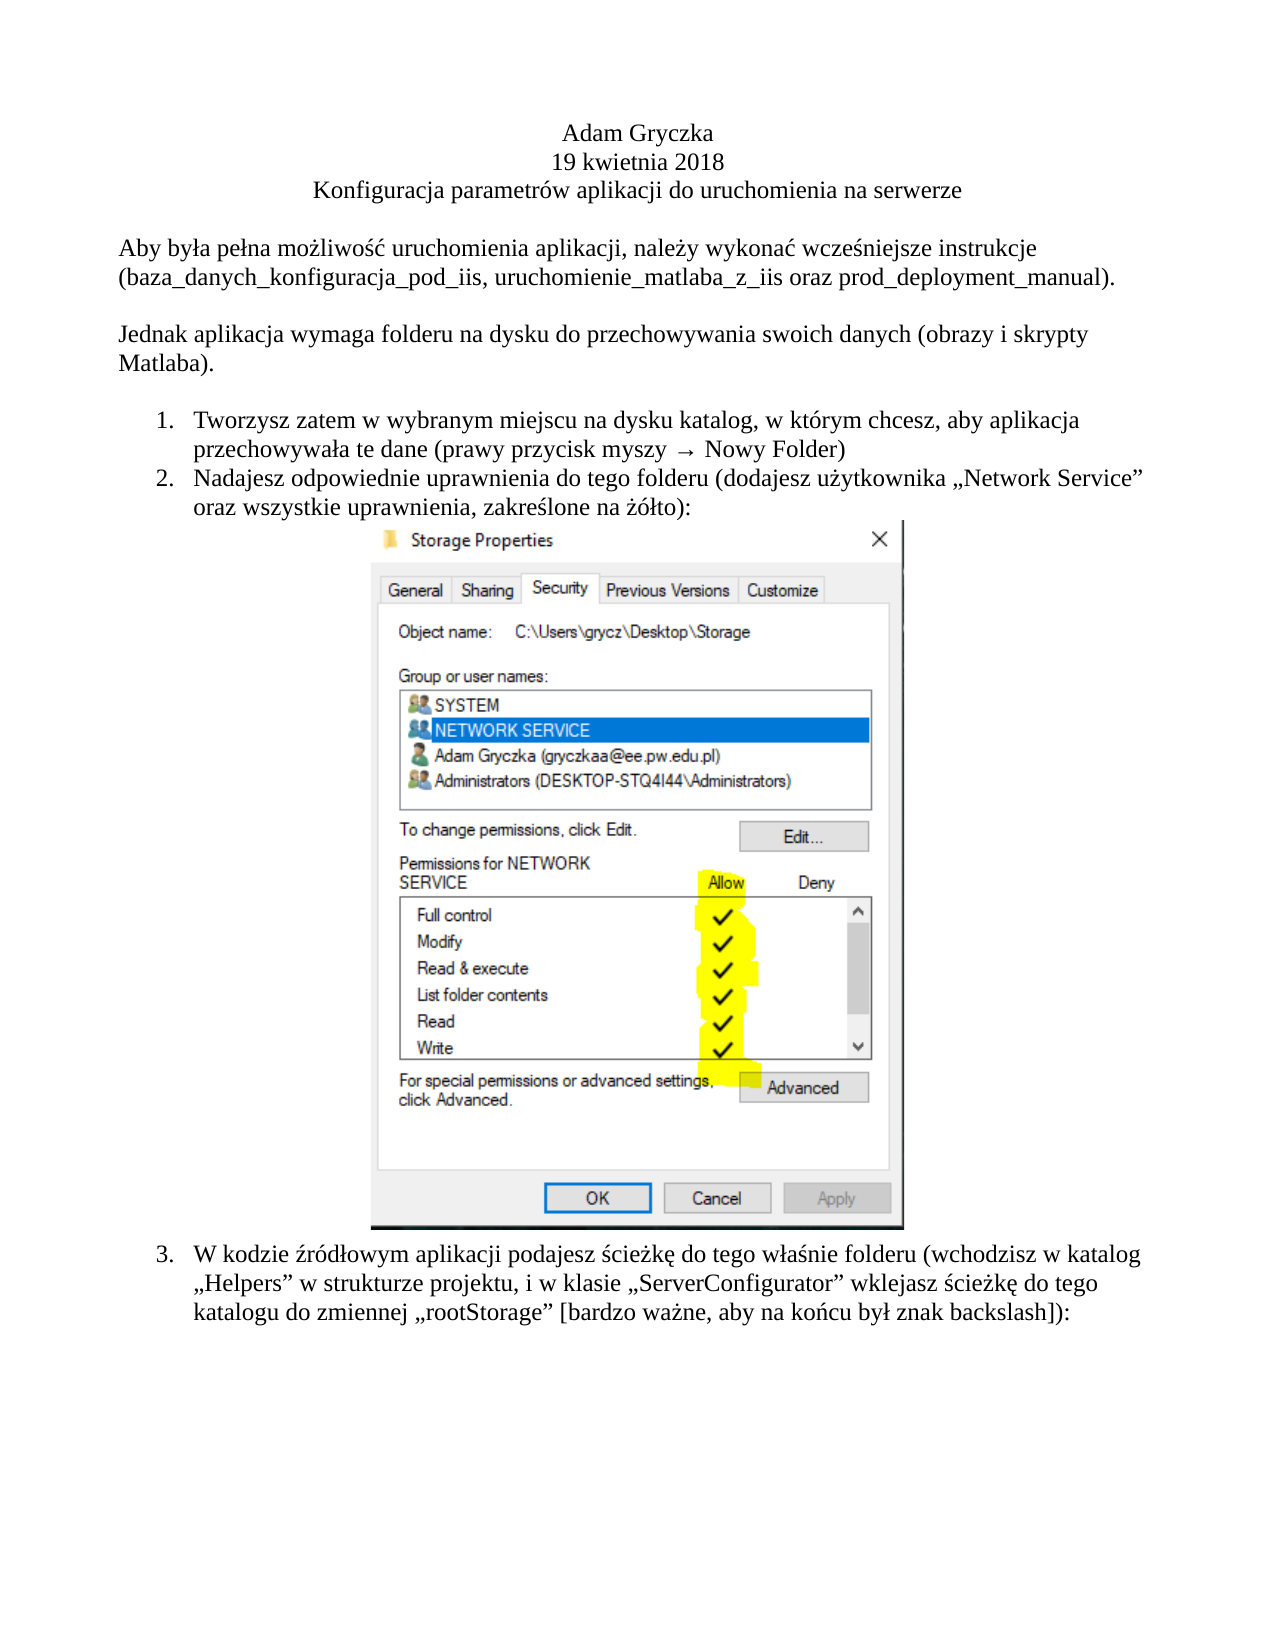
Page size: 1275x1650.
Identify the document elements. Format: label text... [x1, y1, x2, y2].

text Konfiguracja parametrów aplikacji do uruchomienia na serwerze [118, 176, 1157, 204]
text Jednak aplikacja wymaga folderu na dysku do przechowywania swoich danych (obrazy i skrypty Matlaba). [118, 319, 1157, 377]
list W kodzie źródłowym aplikacji podajesz ścieżkę do tego właśnie folderu (wchodzisz w katalog „Helpers” w strukturze projektu, i w klasie „ServerConfigurator” wklejasz ścieżkę do tego katalogu do zmiennej „rootStorage” [bardzo ważne, aby na końcu był znak backslash]): [156, 1239, 1157, 1326]
text Adam Gryczka [118, 118, 1157, 147]
text Aby była pełna możliwość uruchomienia aplikacji, należy wykonać wcześniejsze instrukcje (baza_danych_konfiguracja_pod_iis, uruchomienie_matlaba_z_iis oraz prod_deployment_manual). [118, 233, 1157, 291]
text 19 kwietnia 2018 [118, 147, 1157, 176]
list Tworzysz zatem w wybranym miejscu na dysku katalog, w którym chcesz, aby aplikacja przechowywała te dane (prawy przycisk myszy → Nowy Folder) [156, 406, 1157, 463]
list Nadajesz odpowiednie uprawnienia do tego folderu (dodajesz użytkownika „Network Service” oraz wszystkie uprawnienia, zakreślone na żółto): [156, 463, 1157, 521]
picture [370, 520, 905, 1230]
